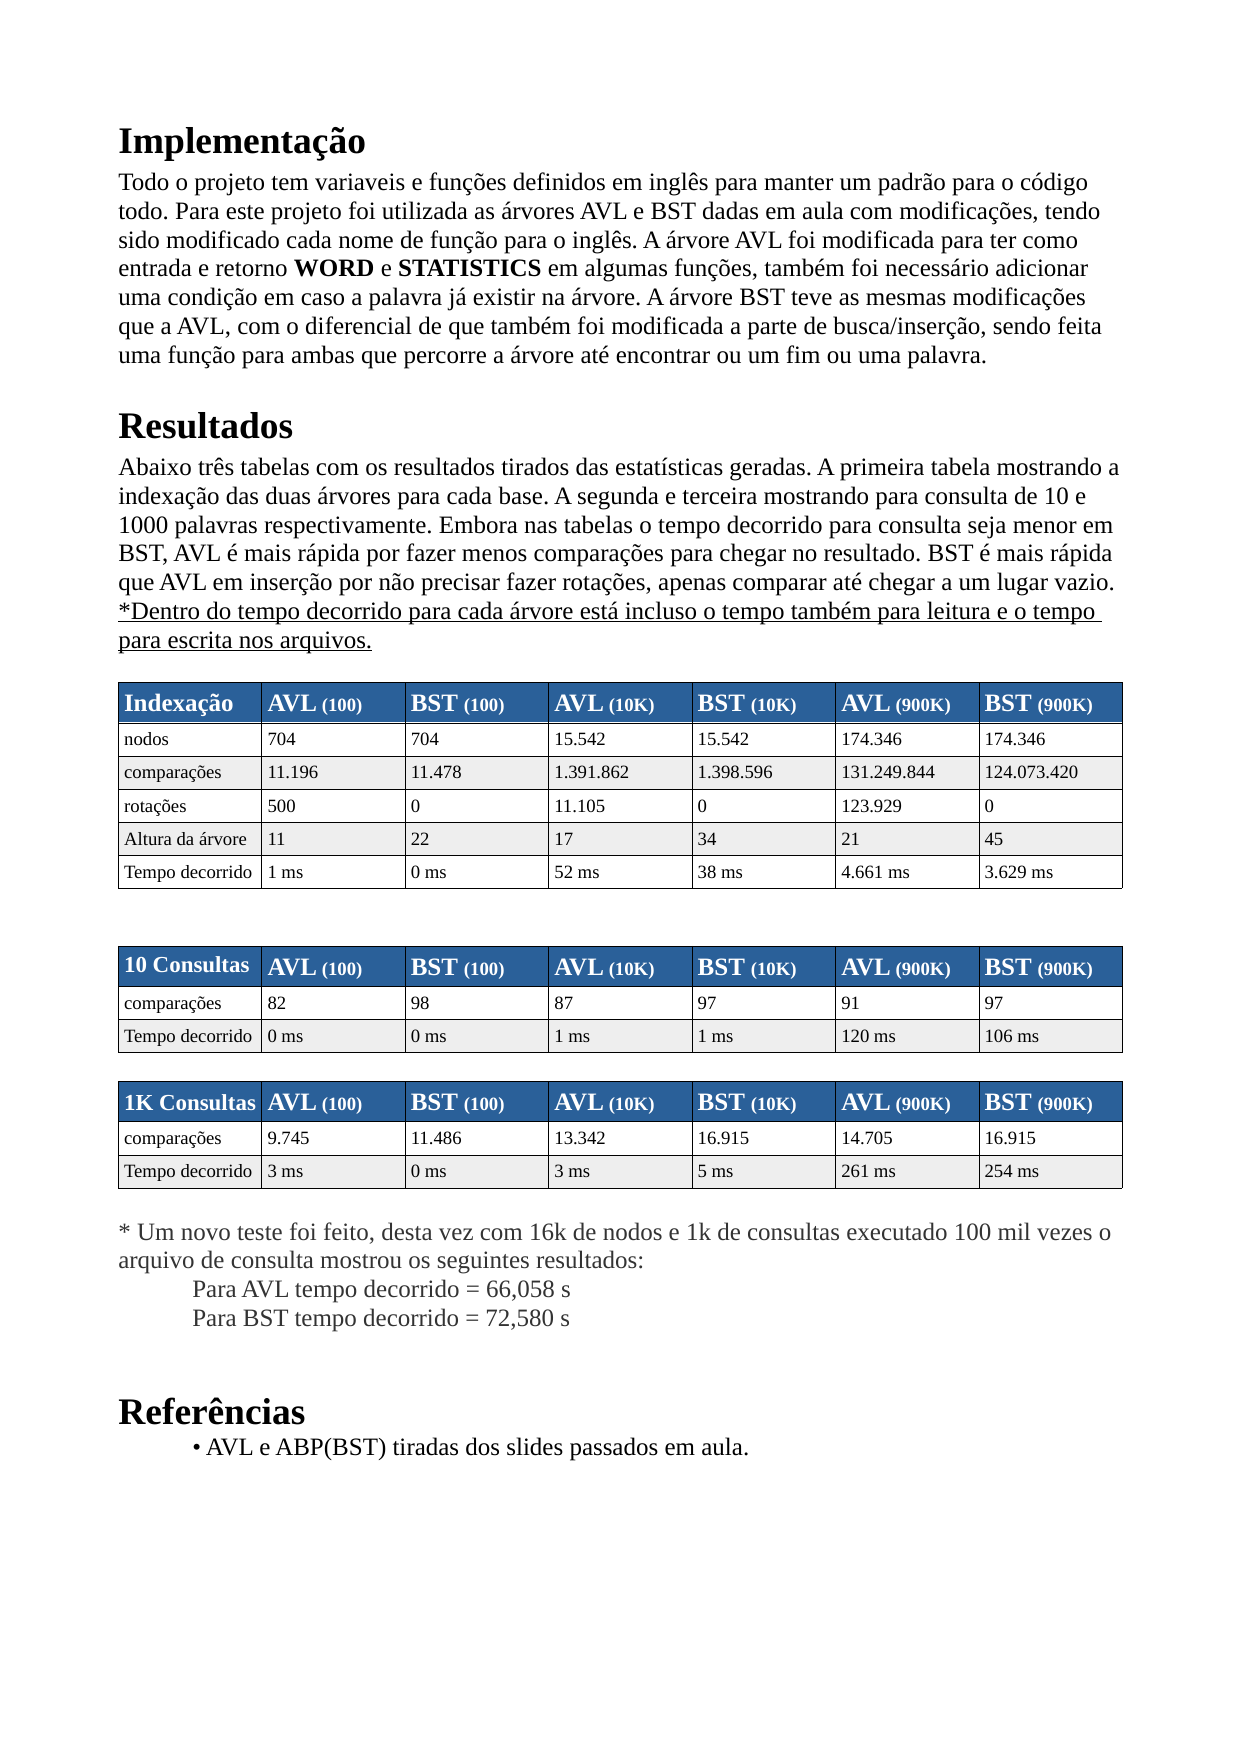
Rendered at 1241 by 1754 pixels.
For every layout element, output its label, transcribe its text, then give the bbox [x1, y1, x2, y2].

table_cell 1 ms [549, 1020, 692, 1052]
table_cell 1 ms [262, 856, 405, 888]
table_cell comparações [119, 987, 261, 1019]
table_header AVL (10K) [549, 1082, 692, 1121]
table_cell 16.915 [693, 1122, 835, 1154]
table_cell 17 [549, 823, 692, 855]
table_header AVL (900K) [836, 683, 979, 722]
table_header BST (900K) [980, 1082, 1122, 1121]
table_header AVL (100) [262, 1082, 405, 1121]
text Resultados [118, 403, 1122, 446]
text * Um novo teste foi feito, desta vez com 16k de nodos e 1k de consultas executado 100 mil vezes o arquivo de consulta mostrou os seguintes resultados: [118, 1217, 1122, 1274]
table_cell 87 [549, 987, 692, 1019]
table_cell 15.542 [693, 724, 835, 756]
table_cell Tempo decorrido [119, 1020, 261, 1052]
table_cell 11.196 [262, 757, 405, 789]
text Para BST tempo decorrido = 72,580 s [192, 1303, 1122, 1332]
table_header BST (100) [406, 947, 548, 986]
table_cell Altura da árvore [119, 823, 261, 855]
table_header BST (100) [406, 1082, 548, 1121]
table_cell 9.745 [262, 1122, 405, 1154]
table_cell 704 [262, 724, 405, 756]
table_cell 4.661 ms [836, 856, 979, 888]
table_cell 254 ms [980, 1156, 1122, 1188]
table_cell 120 ms [836, 1020, 979, 1052]
table_cell 91 [836, 987, 979, 1019]
table_cell 704 [406, 724, 548, 756]
table_header 10 Consultas [119, 947, 261, 986]
table_cell 21 [836, 823, 979, 855]
table_cell comparações [119, 757, 261, 789]
table_cell 0 ms [406, 1156, 548, 1188]
table_cell 1 ms [693, 1020, 835, 1052]
table_cell 11.105 [549, 790, 692, 822]
table_cell 11.486 [406, 1122, 548, 1154]
table_cell 11.478 [406, 757, 548, 789]
table_header BST (900K) [980, 947, 1122, 986]
text • AVL e ABP(BST) tiradas dos slides passados em aula. [192, 1432, 1122, 1461]
table_cell 52 ms [549, 856, 692, 888]
table_cell 0 [693, 790, 835, 822]
table_cell 123.929 [836, 790, 979, 822]
table_cell 3 ms [262, 1156, 405, 1188]
table_cell 131.249.844 [836, 757, 979, 789]
table_header AVL (100) [262, 683, 405, 722]
text Implementação [118, 118, 1122, 161]
table_cell 0 [980, 790, 1122, 822]
table_cell 82 [262, 987, 405, 1019]
table_cell 97 [693, 987, 835, 1019]
table_cell 124.073.420 [980, 757, 1122, 789]
table_cell 174.346 [836, 724, 979, 756]
table_cell 13.342 [549, 1122, 692, 1154]
table_cell 106 ms [980, 1020, 1122, 1052]
table_cell 3.629 ms [980, 856, 1122, 888]
table_cell rotações [119, 790, 261, 822]
table_cell Tempo decorrido [119, 856, 261, 888]
table_header AVL (900K) [836, 1082, 979, 1121]
table_cell comparações [119, 1122, 261, 1154]
table_cell 11 [262, 823, 405, 855]
table_cell 1.391.862 [549, 757, 692, 789]
table_header AVL (100) [262, 947, 405, 986]
table_cell 34 [693, 823, 835, 855]
table_header BST (900K) [980, 683, 1122, 722]
table_cell 15.542 [549, 724, 692, 756]
table_cell 97 [980, 987, 1122, 1019]
table_header AVL (10K) [549, 947, 692, 986]
text Referências [118, 1389, 1122, 1432]
table_cell 1.398.596 [693, 757, 835, 789]
table_header 1K Consultas [119, 1082, 261, 1121]
table_cell 174.346 [980, 724, 1122, 756]
table_cell 0 [406, 790, 548, 822]
text Todo o projeto tem variaveis e funções definidos em inglês para manter um padrão para o código todo. Para este projeto foi utilizada as árvores AVL e BST dadas em aula com modificações, tendo sido modificado cada nome de função para o inglês. A árvore AVL foi modificada para ter como entrada e retorno WORD e STATISTICS em algumas funções, também foi necessário adicionar uma condição em caso a palavra já existir na árvore. A árvore BST teve as mesmas modificações que a AVL, com o diferencial de que também foi modificada a parte de busca/inserção, sendo feita uma função para ambas que percorre a árvore até encontrar ou um fim ou uma palavra. [118, 167, 1122, 368]
table_cell 5 ms [693, 1156, 835, 1188]
table_cell 14.705 [836, 1122, 979, 1154]
table_cell 45 [980, 823, 1122, 855]
table_header BST (100) [406, 683, 548, 722]
table_header AVL (900K) [836, 947, 979, 986]
table_cell 0 ms [406, 856, 548, 888]
table_header BST (10K) [693, 1082, 835, 1121]
table_header BST (10K) [693, 683, 835, 722]
table_cell 98 [406, 987, 548, 1019]
table_cell 0 ms [406, 1020, 548, 1052]
table_header AVL (10K) [549, 683, 692, 722]
text *Dentro do tempo decorrido para cada árvore está incluso o tempo também para leitura e o tempo para escrita nos arquivos. [118, 596, 1122, 653]
table_cell 22 [406, 823, 548, 855]
table_header Indexação [119, 683, 261, 722]
text Para AVL tempo decorrido = 66,058 s [192, 1274, 1122, 1303]
table_cell 261 ms [836, 1156, 979, 1188]
table_cell Tempo decorrido [119, 1156, 261, 1188]
table_cell 38 ms [693, 856, 835, 888]
table_cell nodos [119, 724, 261, 756]
table_cell 16.915 [980, 1122, 1122, 1154]
table_header BST (10K) [693, 947, 835, 986]
table_cell 0 ms [262, 1020, 405, 1052]
table_cell 3 ms [549, 1156, 692, 1188]
text Abaixo três tabelas com os resultados tirados das estatísticas geradas. A primeira tabela mostrando a indexação das duas árvores para cada base. A segunda e terceira mostrando para consulta de 10 e 1000 palavras respectivamente. Embora nas tabelas o tempo decorrido para consulta seja menor em BST, AVL é mais rápida por fazer menos comparações para chegar no resultado. BST é mais rápida que AVL em inserção por não precisar fazer rotações, apenas comparar até chegar a um lugar vazio. [118, 452, 1122, 596]
table_cell 500 [262, 790, 405, 822]
